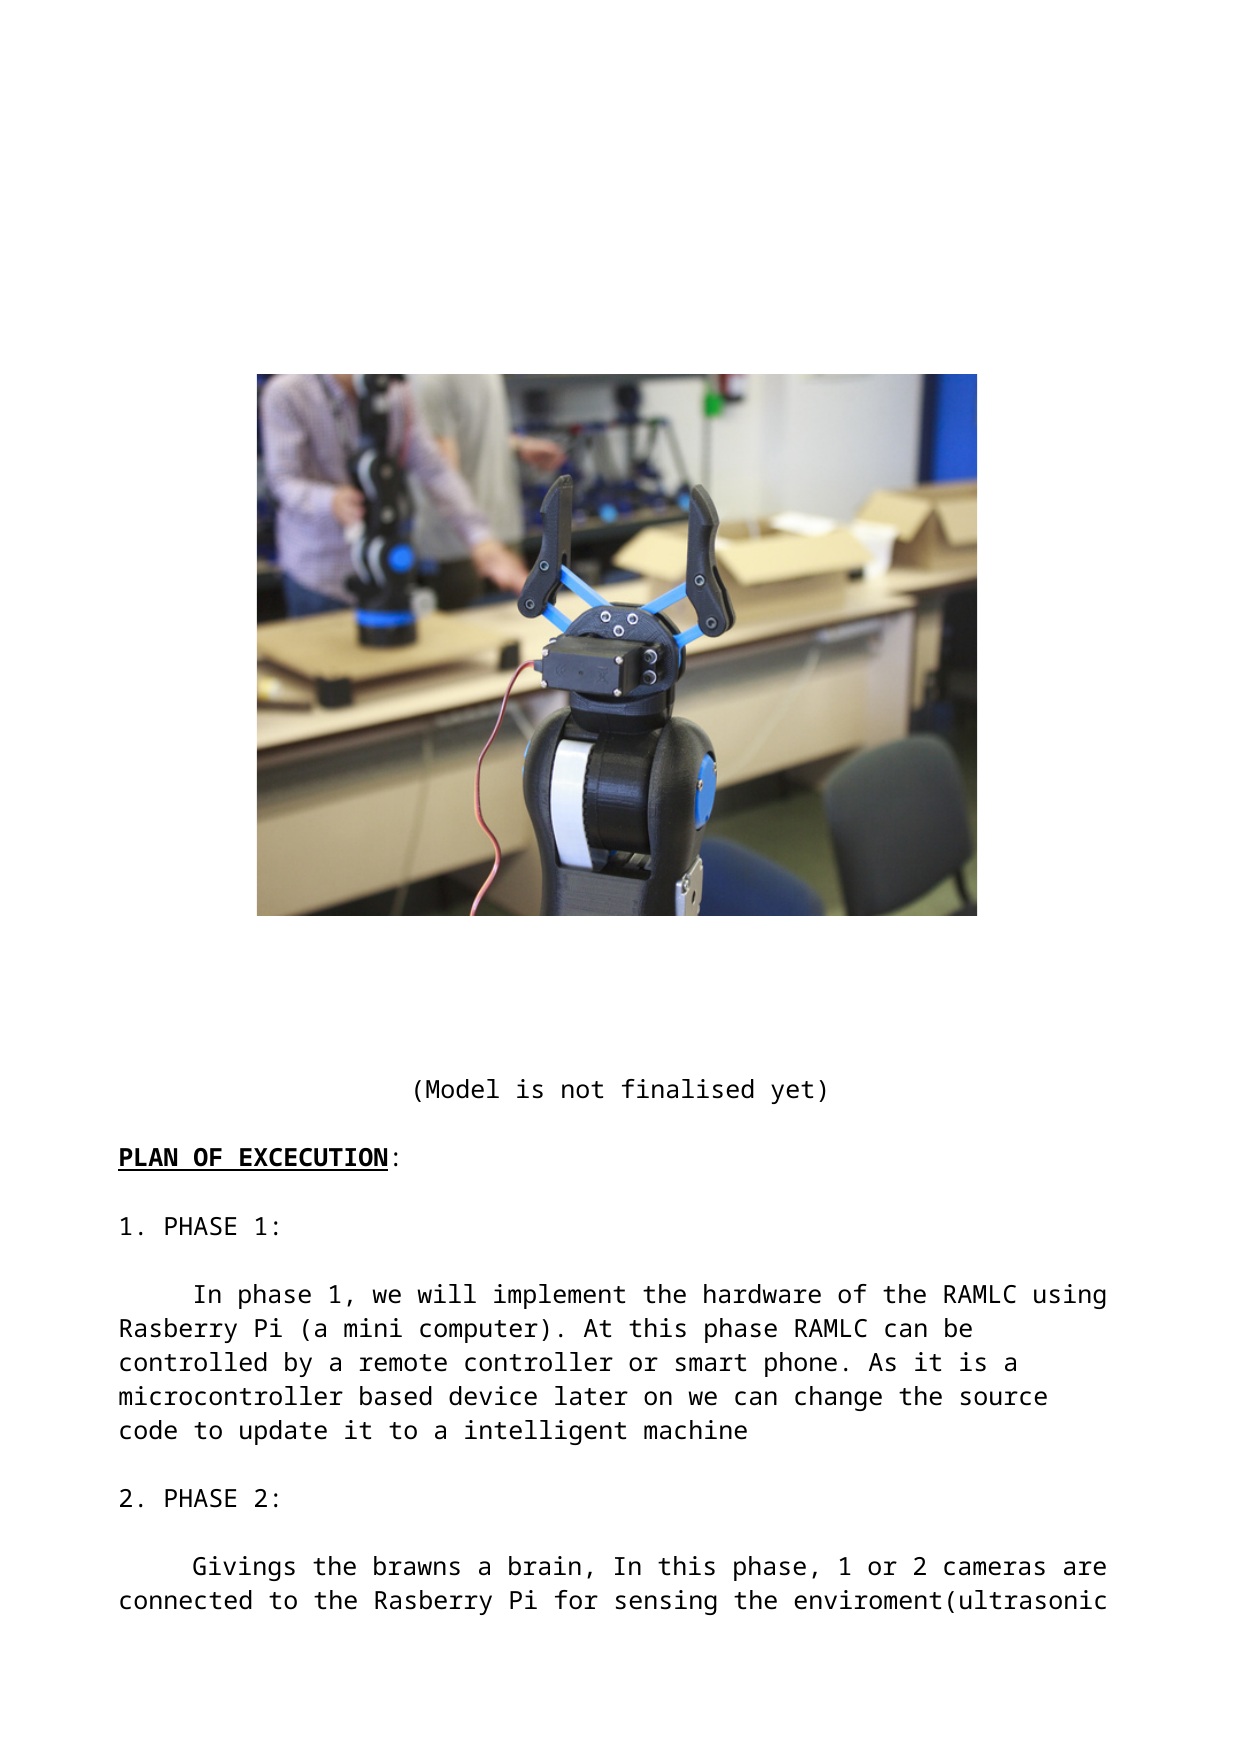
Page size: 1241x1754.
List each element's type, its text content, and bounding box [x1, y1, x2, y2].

picture [256, 374, 978, 916]
text PLAN OF EXCECUTION: [118, 1140, 1122, 1174]
text In phase 1, we will implement the hardware of the RAMLC using Rasberry Pi (a mini computer). At this phase RAMLC can be controlled by a remote controller or smart phone. As it is a microcontroller based device later on we can change the source code to update it to a intelligent machine [118, 1276, 1122, 1447]
text (Model is not finalised yet) [118, 1072, 1122, 1106]
text 2. PHASE 2: [118, 1481, 1122, 1515]
text 1. PHASE 1: [118, 1208, 1122, 1242]
text Givings the brawns a brain, In this phase, 1 or 2 cameras are connected to the Rasberry Pi for sensing the enviroment(ultrasonic [118, 1549, 1122, 1617]
